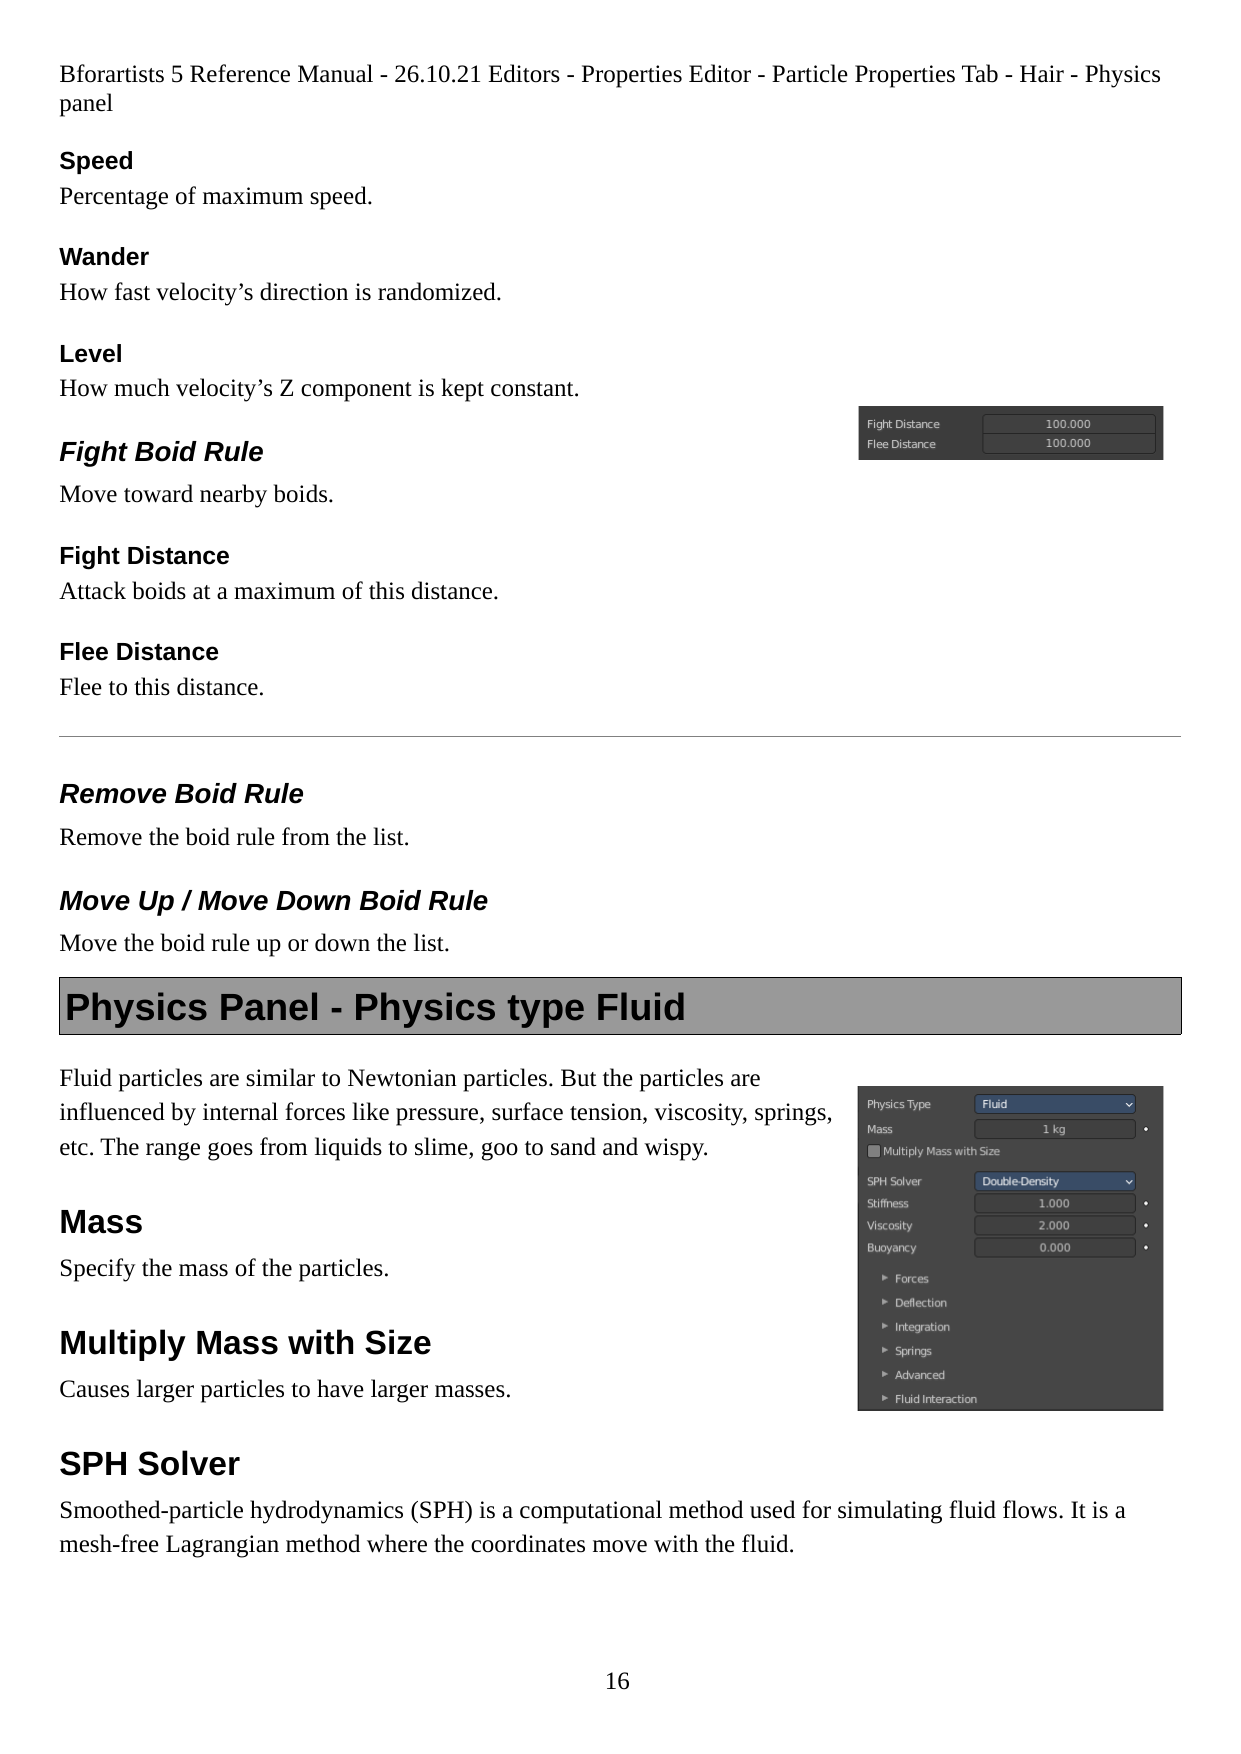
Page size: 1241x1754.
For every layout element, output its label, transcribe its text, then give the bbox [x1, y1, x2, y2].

subtitle Remove Boid Rule [59, 778, 1181, 810]
table_header Physics Panel - Physics type Fluid [60, 978, 1181, 1034]
subtitle [1164, 1201, 1181, 1240]
text Causes larger particles to have larger masses. [59, 1374, 857, 1402]
text Remove the boid rule from the list. [59, 822, 1181, 851]
picture [858, 406, 1164, 460]
subtitle Multiply Mass with Size [59, 1322, 857, 1361]
subtitle Move Up / Move Down Boid Rule [59, 884, 1181, 916]
text Percentage of maximum speed. [59, 181, 1181, 209]
subtitle Mass [59, 1201, 857, 1240]
subtitle Flee Distance [59, 637, 1181, 666]
text Smoothed-particle hydrodynamics (SPH) is a computational method used for simulating fluid flows. It is a mesh-free Lagrangian method where the coordinates move with the fluid. [59, 1495, 1181, 1558]
text How fast velocity’s direction is randomized. [59, 277, 1181, 306]
subtitle Speed [59, 146, 1181, 174]
text Attack boids at a maximum of this distance. [59, 576, 1181, 604]
text Move the boid rule up or down the list. [59, 928, 1181, 957]
subtitle Level [59, 339, 1181, 367]
text How much velocity’s Z component is kept constant. [59, 373, 1181, 402]
subtitle Wander [59, 242, 1181, 271]
subtitle SPH Solver [59, 1443, 1181, 1482]
text Specify the mass of the particles. [59, 1253, 857, 1281]
text Flee to this distance. [59, 672, 1181, 701]
subtitle [1164, 1322, 1181, 1361]
picture [857, 1086, 1164, 1411]
text Move toward nearby boids. [59, 479, 1181, 508]
subtitle Fight Distance [59, 541, 1181, 569]
text Fluid particles are similar to Newtonian particles. But the particles are influenced by internal forces like pressure, surface tension, viscosity, springs, etc. The range goes from liquids to slime, goo to sand and wispy. [59, 1063, 1181, 1160]
subtitle Fight Boid Rule [59, 435, 1181, 467]
